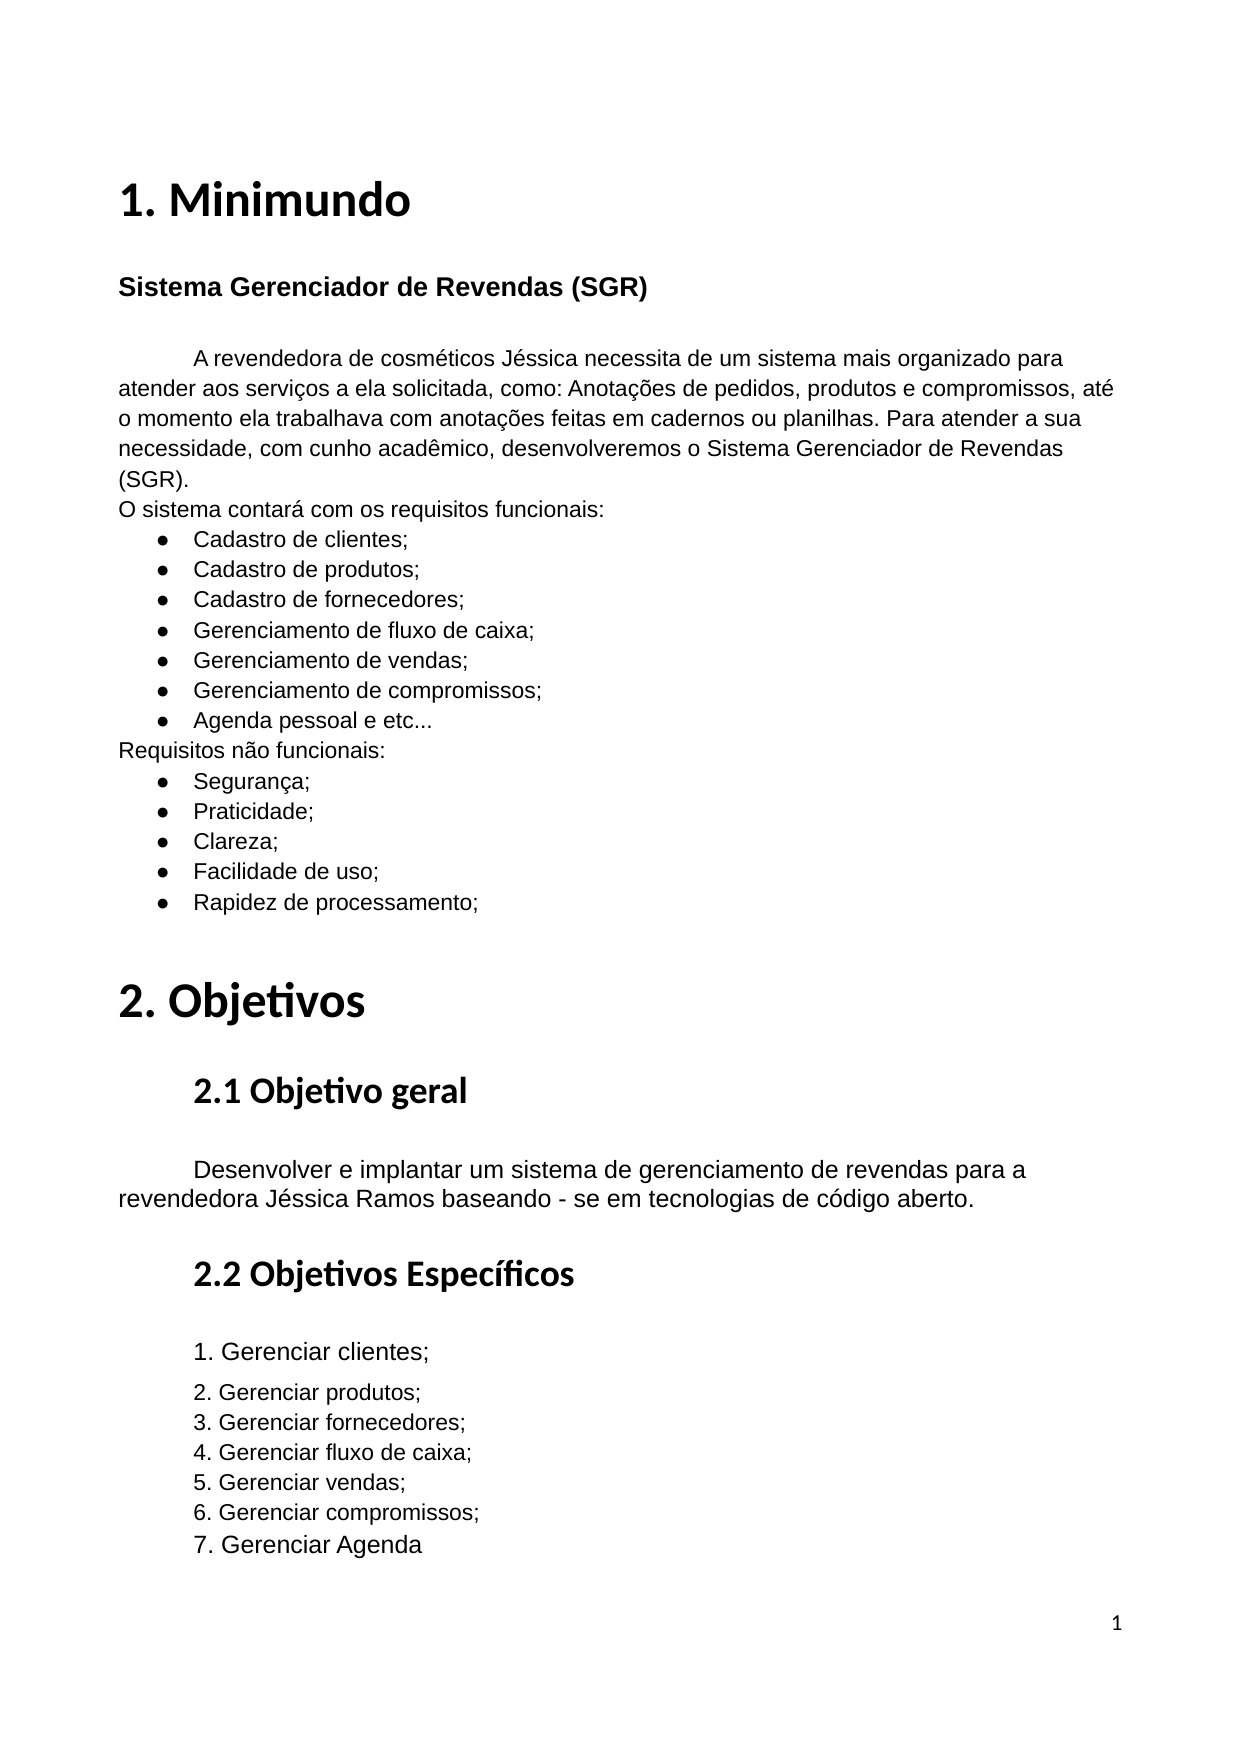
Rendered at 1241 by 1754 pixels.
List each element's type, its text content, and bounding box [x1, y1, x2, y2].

text 1. Gerenciar clientes; [118, 1337, 1122, 1366]
list Clareza; [156, 828, 1122, 854]
list Gerenciamento de fluxo de caixa; [156, 617, 1122, 643]
text Requisitos não funcionais: [118, 737, 1122, 764]
list Cadastro de clientes; [156, 526, 1122, 552]
list 5. Gerenciar vendas; [156, 1469, 1122, 1496]
text Sistema Gerenciador de Revendas (SGR) [118, 271, 1122, 302]
list 7. Gerenciar Agenda [193, 1529, 1122, 1558]
text O sistema contará com os requisitos funcionais: [118, 496, 1122, 522]
list 3. Gerenciar fornecedores; [156, 1409, 1122, 1435]
list Agenda pessoal e etc... [156, 707, 1122, 734]
list 4. Gerenciar fluxo de caixa; [156, 1439, 1122, 1465]
list Gerenciamento de compromissos; [156, 677, 1122, 703]
list Facilidade de uso; [156, 858, 1122, 885]
list Gerenciamento de vendas; [156, 647, 1122, 673]
list Cadastro de fornecedores; [156, 586, 1122, 613]
subtitle 2.2 Objetivos Específicos [118, 1250, 1122, 1296]
text A revendedora de cosméticos Jéssica necessita de um sistema mais organizado para atender aos serviços a ela solicitada, como: Anotações de pedidos, produtos e compromissos, até o momento ela trabalhava com anotações feitas em cadernos ou planilhas. Para atender a sua necessidade, com cunho acadêmico, desenvolveremos o Sistema Gerenciador de Revendas (SGR). [118, 345, 1122, 492]
subtitle 1. Minimundo [118, 168, 1122, 229]
list Rapidez de processamento; [156, 888, 1122, 915]
list 6. Gerenciar compromissos; [193, 1499, 1122, 1526]
text Desenvolver e implantar um sistema de gerenciamento de revendas para a revendedora Jéssica Ramos baseando - se em tecnologias de código aberto. [118, 1155, 1122, 1212]
list Segurança; [156, 768, 1122, 794]
subtitle 2.1 Objetivo geral [118, 1067, 1122, 1113]
subtitle 2. Objetivos [118, 969, 1122, 1030]
list Praticidade; [156, 798, 1122, 824]
list Cadastro de produtos; [156, 556, 1122, 583]
list 2. Gerenciar produtos; [156, 1378, 1122, 1405]
